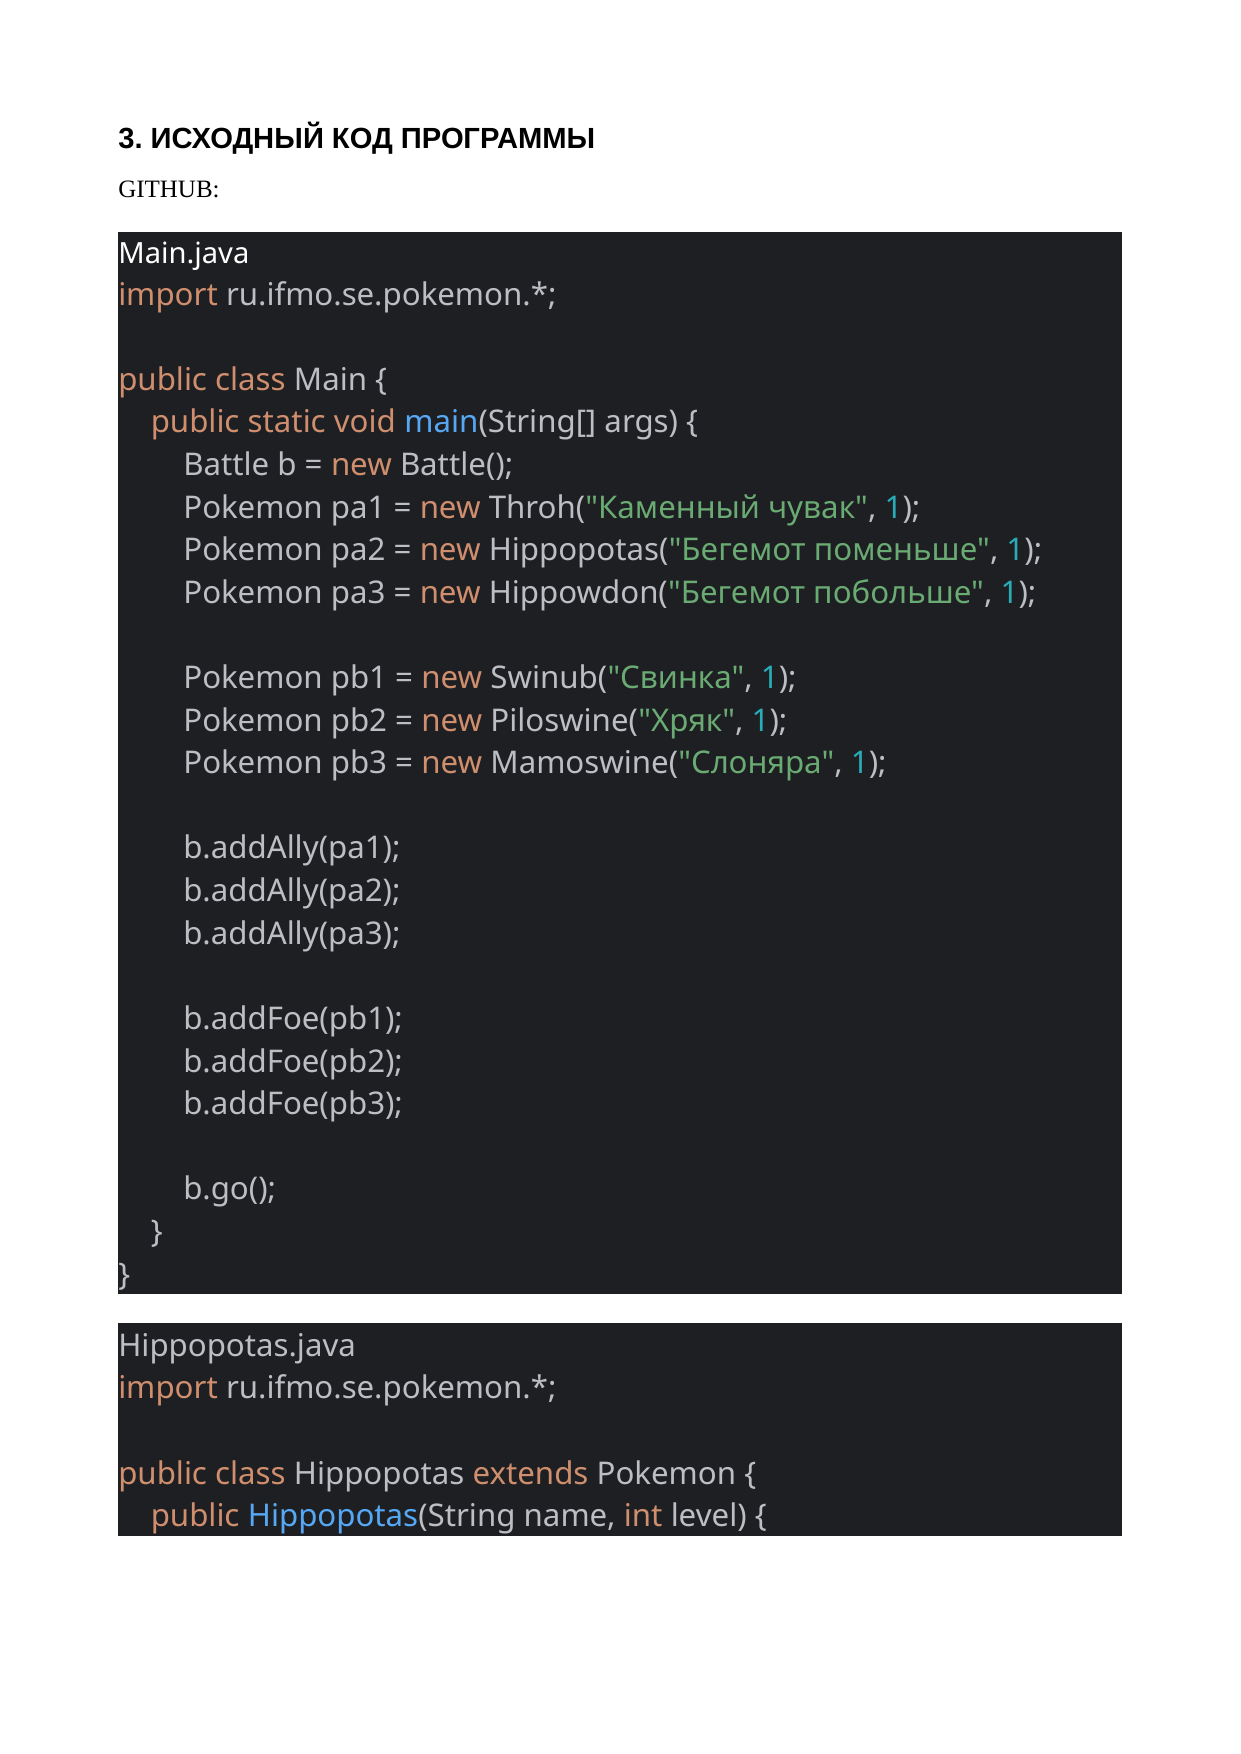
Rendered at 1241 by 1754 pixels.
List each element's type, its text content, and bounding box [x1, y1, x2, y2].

subtitle 3. ИСХОДНЫЙ КОД ПРОГРАММЫ [118, 121, 1122, 154]
text GITHUB: [118, 174, 1122, 203]
text import ru.ifmo.se.pokemon.*; public class Main { public static void main(String[] args) { Battle b = new Battle(); Pokemon pa1 = new Throh("Каменный чувак", 1); Pokemon pa2 = new Hippopotas("Бегемот поменьше", 1); Pokemon pa3 = new Hippowdon("Бегемот побольше", 1); Pokemon pb1 = new Swinub("Свинка", 1); Pokemon pb2 = new Piloswine("Хряк", 1); Pokemon pb3 = new Mamoswine("Слоняра", 1); b.addAlly(pa1); b.addAlly(pa2); b.addAlly(pa3); b.addFoe(pb1); b.addFoe(pb2); b.addFoe(pb3); b.go(); } } [118, 272, 1122, 1294]
text Hippopotas.java [118, 1323, 1122, 1366]
text import ru.ifmo.se.pokemon.*; public class Hippopotas extends Pokemon { public Hippopotas(String name, int level) { [118, 1366, 1122, 1536]
text Main.java [118, 232, 1122, 272]
